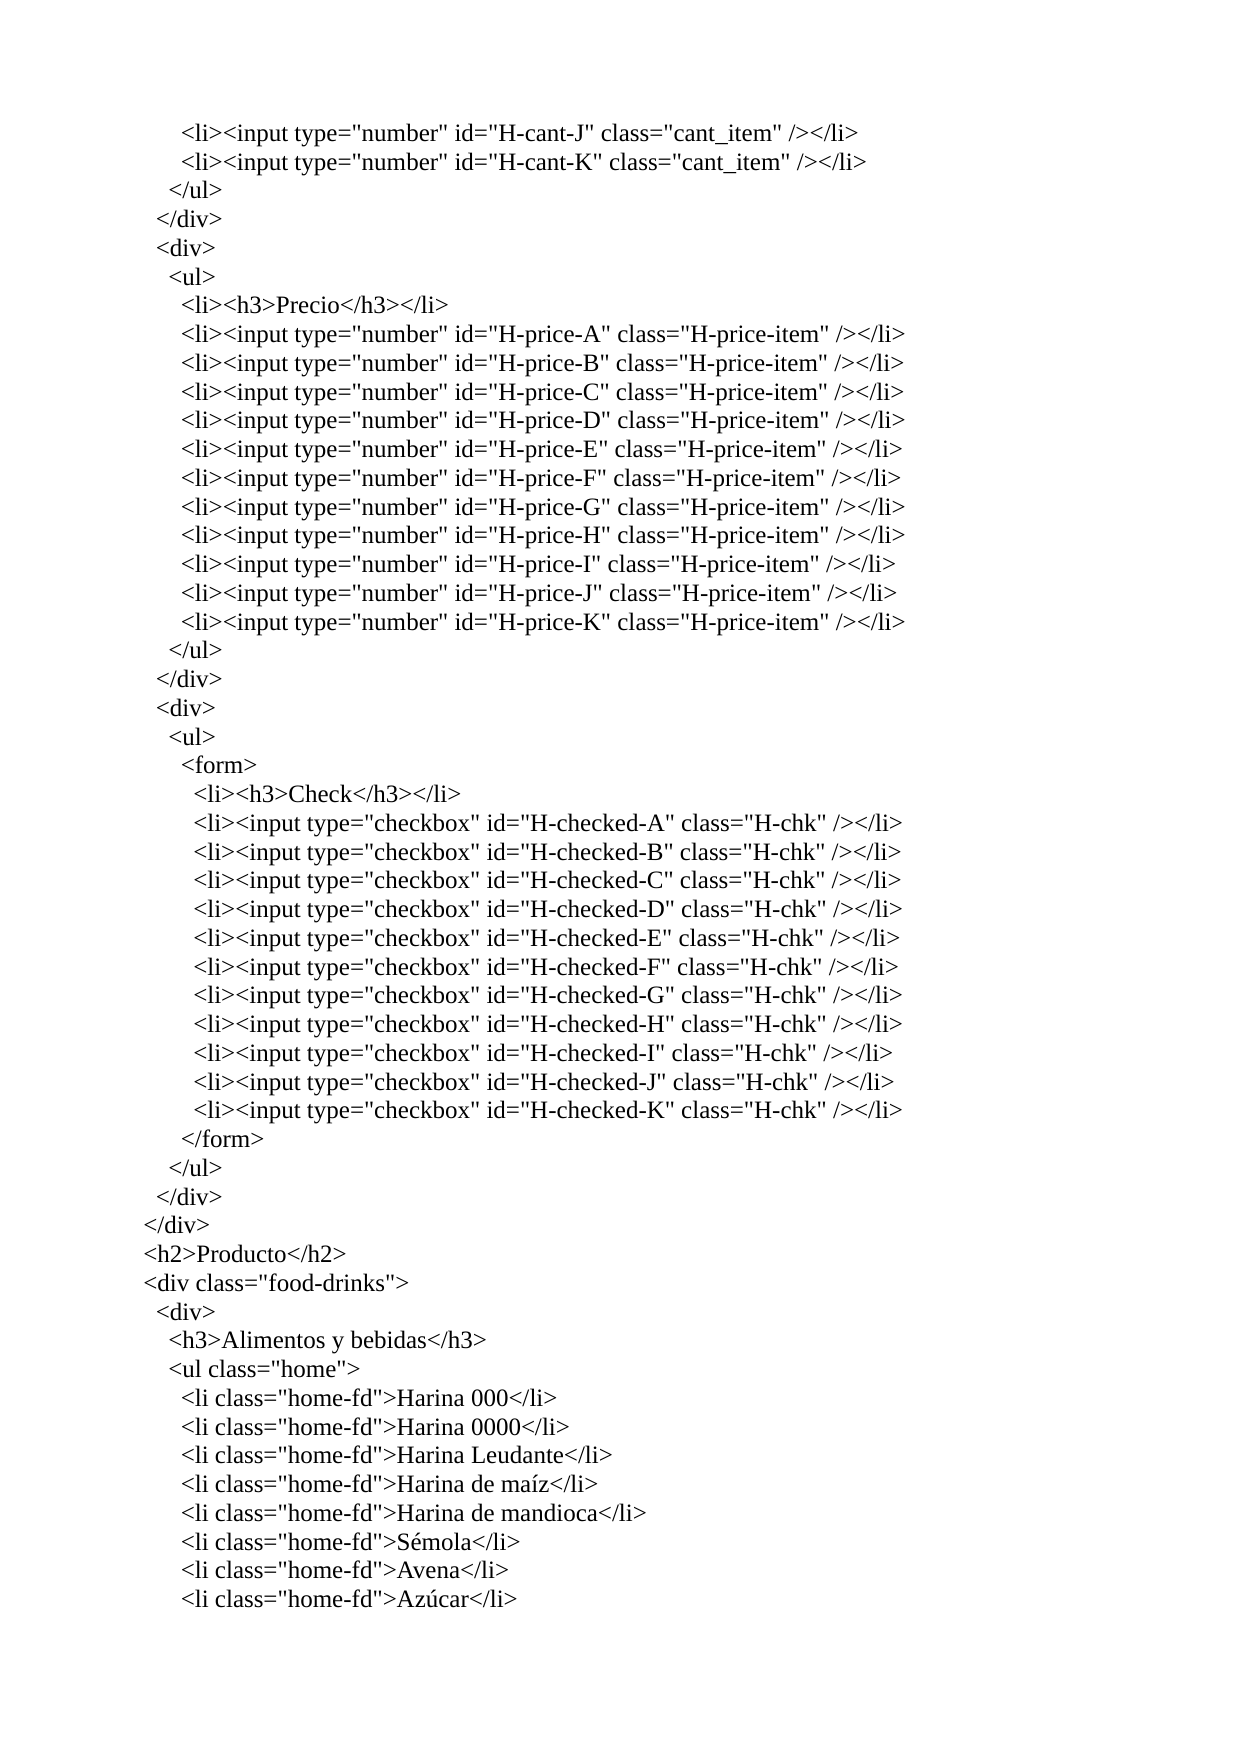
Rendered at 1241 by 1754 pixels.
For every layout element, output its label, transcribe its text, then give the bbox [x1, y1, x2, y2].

text <div> [118, 233, 1122, 262]
text </div> [118, 204, 1122, 233]
text <li><input type="checkbox" id="H-checked-H" class="H-chk" /></li> [118, 1009, 1122, 1038]
text </ul> [118, 636, 1122, 664]
text <li class="home-fd">Avena</li> [118, 1556, 1122, 1584]
text <li><input type="number" id="H-price-H" class="H-price-item" /></li> [118, 521, 1122, 549]
text </ul> [118, 176, 1122, 204]
text <div> [118, 1297, 1122, 1326]
text <li><input type="number" id="H-price-F" class="H-price-item" /></li> [118, 463, 1122, 492]
text <li class="home-fd">Sémola</li> [118, 1527, 1122, 1556]
text </div> [118, 1182, 1122, 1211]
text <li><input type="checkbox" id="H-checked-E" class="H-chk" /></li> [118, 923, 1122, 952]
text </form> [118, 1124, 1122, 1153]
text <li><input type="number" id="H-price-I" class="H-price-item" /></li> [118, 549, 1122, 578]
text <li><input type="checkbox" id="H-checked-B" class="H-chk" /></li> [118, 837, 1122, 866]
text <div> [118, 693, 1122, 722]
text <li class="home-fd">Harina 0000</li> [118, 1412, 1122, 1441]
text <li><input type="number" id="H-price-J" class="H-price-item" /></li> [118, 578, 1122, 607]
text <li><input type="checkbox" id="H-checked-D" class="H-chk" /></li> [118, 894, 1122, 923]
text <li><h3>Precio</h3></li> [118, 291, 1122, 319]
text <li><input type="number" id="H-price-K" class="H-price-item" /></li> [118, 607, 1122, 636]
text <li><input type="checkbox" id="H-checked-A" class="H-chk" /></li> [118, 808, 1122, 837]
text <h3>Alimentos y bebidas</h3> [118, 1326, 1122, 1354]
text <li><input type="number" id="H-price-G" class="H-price-item" /></li> [118, 492, 1122, 521]
text <li class="home-fd">Azúcar</li> [118, 1584, 1122, 1613]
text <li><input type="checkbox" id="H-checked-K" class="H-chk" /></li> [118, 1096, 1122, 1124]
text <li><input type="number" id="H-cant-K" class="cant_item" /></li> [118, 147, 1122, 176]
text <li><input type="number" id="H-price-E" class="H-price-item" /></li> [118, 434, 1122, 463]
text <li class="home-fd">Harina de mandioca</li> [118, 1498, 1122, 1527]
text <li><input type="checkbox" id="H-checked-J" class="H-chk" /></li> [118, 1067, 1122, 1096]
text <ul> [118, 262, 1122, 291]
text <li><input type="number" id="H-price-B" class="H-price-item" /></li> [118, 348, 1122, 377]
text <li><input type="checkbox" id="H-checked-F" class="H-chk" /></li> [118, 952, 1122, 981]
text <ul class="home"> [118, 1354, 1122, 1383]
text <li><h3>Check</h3></li> [118, 779, 1122, 808]
text <li class="home-fd">Harina Leudante</li> [118, 1441, 1122, 1469]
text <li><input type="checkbox" id="H-checked-C" class="H-chk" /></li> [118, 866, 1122, 894]
text <h2>Producto</h2> [118, 1239, 1122, 1268]
text <li><input type="number" id="H-price-D" class="H-price-item" /></li> [118, 406, 1122, 434]
text <form> [118, 751, 1122, 779]
text <li class="home-fd">Harina de maíz</li> [118, 1469, 1122, 1498]
text <li class="home-fd">Harina 000</li> [118, 1383, 1122, 1412]
text </div> [118, 664, 1122, 693]
text <li><input type="checkbox" id="H-checked-G" class="H-chk" /></li> [118, 981, 1122, 1009]
text <li><input type="number" id="H-price-C" class="H-price-item" /></li> [118, 377, 1122, 406]
text </div> [118, 1211, 1122, 1239]
text </ul> [118, 1153, 1122, 1182]
text <li><input type="number" id="H-price-A" class="H-price-item" /></li> [118, 319, 1122, 348]
text <li><input type="checkbox" id="H-checked-I" class="H-chk" /></li> [118, 1038, 1122, 1067]
text <li><input type="number" id="H-cant-J" class="cant_item" /></li> [118, 118, 1122, 147]
text <div class="food-drinks"> [118, 1268, 1122, 1297]
text <ul> [118, 722, 1122, 751]
